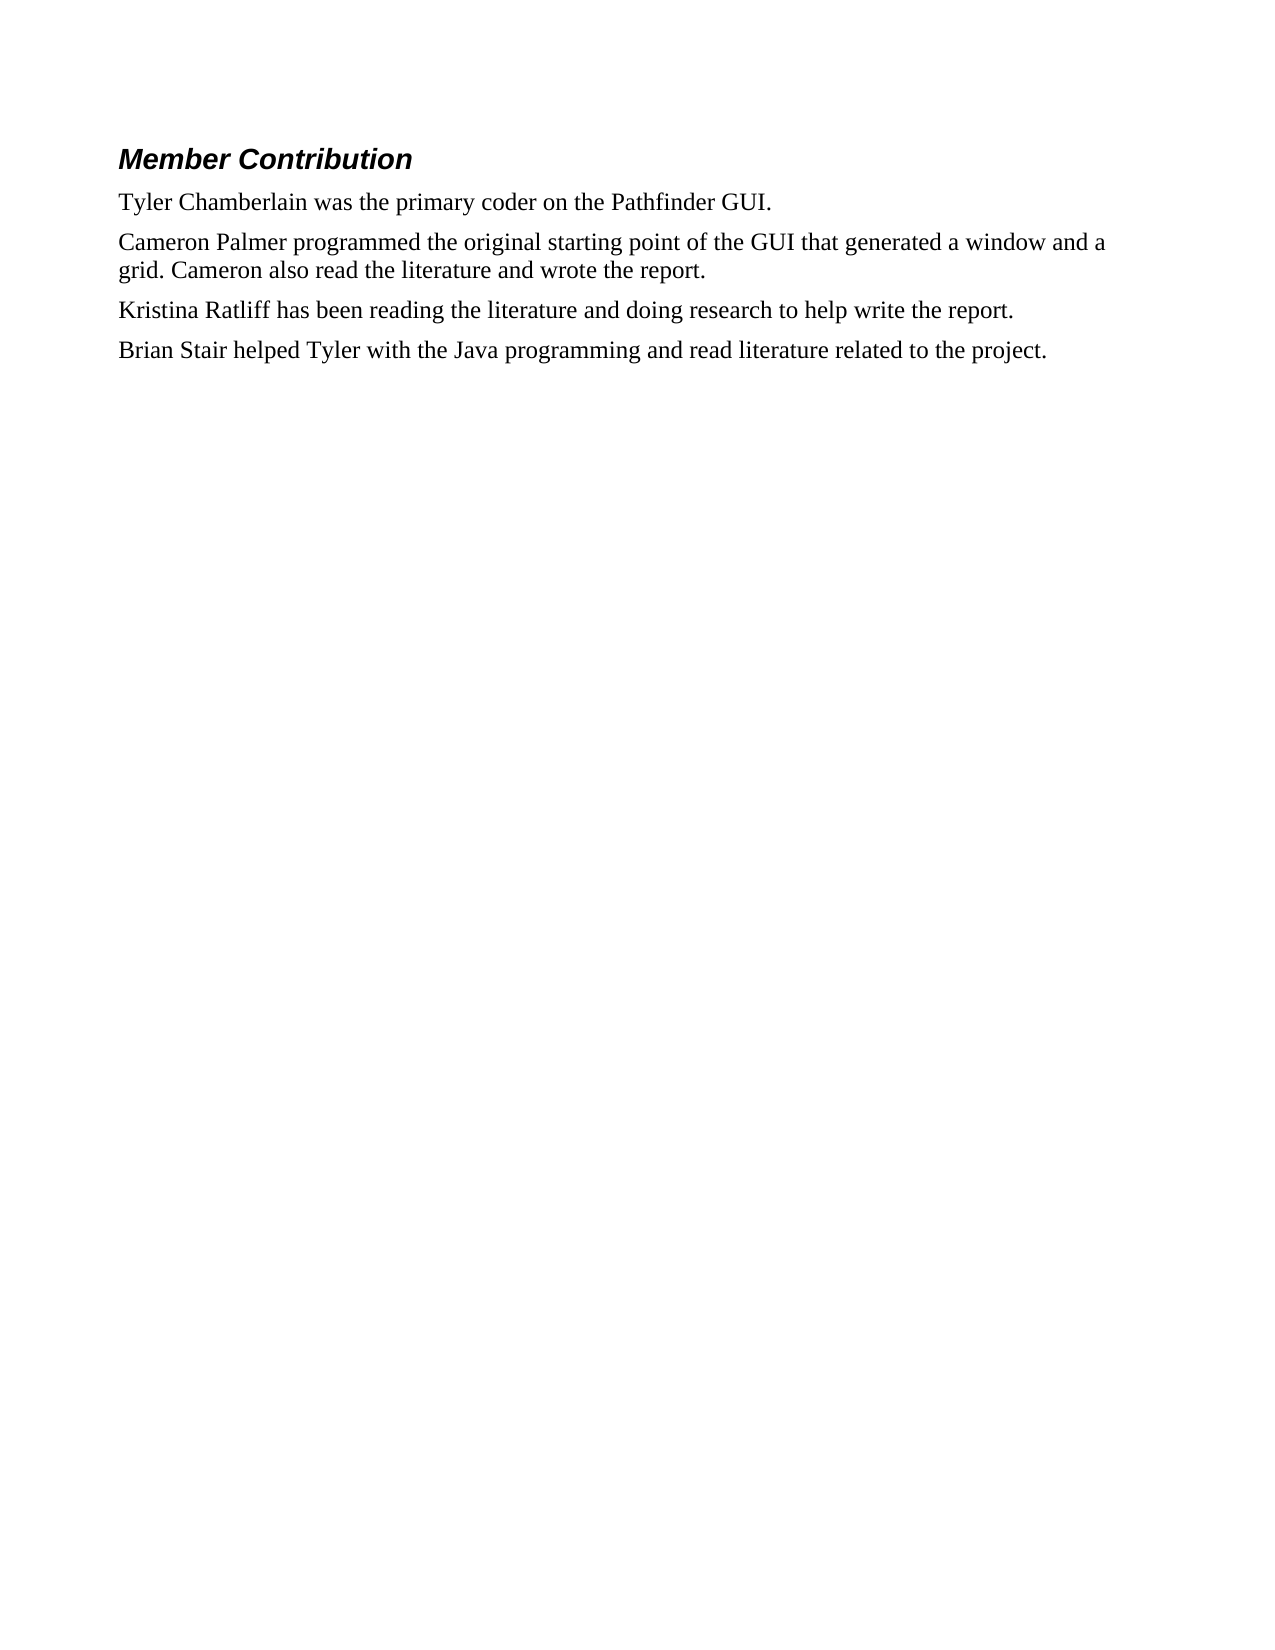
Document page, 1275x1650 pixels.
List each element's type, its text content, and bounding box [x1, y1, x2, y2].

subtitle Member Contribution [118, 143, 1157, 176]
text Brian Stair helped Tyler with the Java programming and read literature related to the project. [118, 337, 1157, 364]
text Kristina Ratliff has been reading the literature and doing research to help write the report. [118, 296, 1157, 324]
text Cameron Palmer programmed the original starting point of the GUI that generated a window and a grid. Cameron also read the literature and wrote the report. [118, 228, 1157, 284]
text Tyler Chamberlain was the primary coder on the Pathfinder GUI. [118, 188, 1157, 216]
